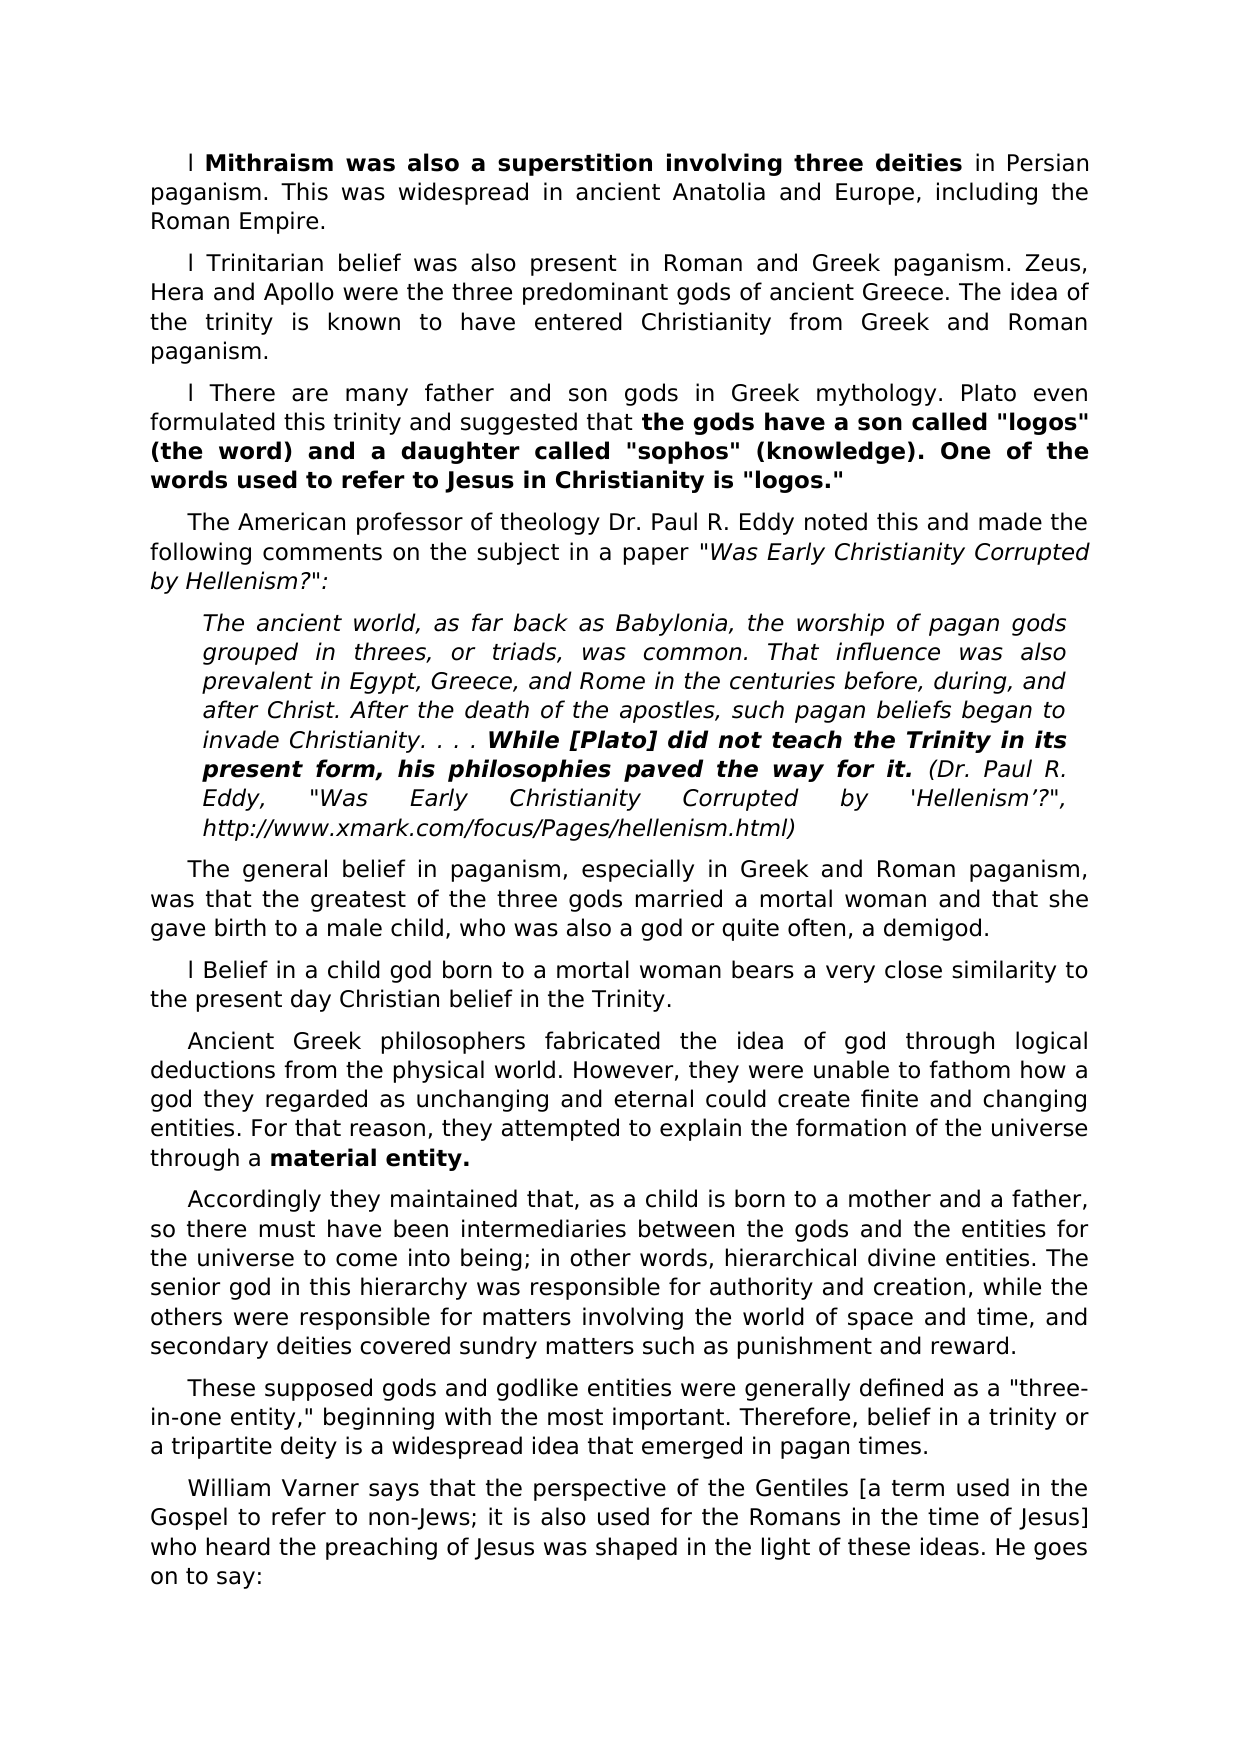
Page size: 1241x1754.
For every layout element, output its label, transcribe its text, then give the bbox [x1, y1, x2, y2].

text l Mithraism was also a superstition involving three deities in Persian paganism. This was widespread in ancient Anatolia and Europe, including the Roman Empire. [150, 150, 1090, 235]
text The ancient world, as far back as Babylonia, the worship of pagan gods grouped in threes, or triads, was common. That influence was also prevalent in Egypt, Greece, and Rome in the centuries before, during, and after Christ. After the death of the apostles, such pagan beliefs began to invade Christianity. . . . While [Plato] did not teach the Trinity in its present form, his philosophies paved the way for it. (Dr. Paul R. Eddy, "Was Early Christianity Corrupted by 'Hellenism’?", http://www.xmark.com/focus/Pages/hellenism.html) [202, 610, 1068, 841]
text The American professor of theology Dr. Paul R. Eddy noted this and made the following comments on the subject in a paper "Was Early Christianity Corrupted by Hellenism?": [150, 509, 1090, 595]
text l Belief in a child god born to a mortal woman bears a very close similarity to the present day Christian belief in the Trinity. [150, 957, 1090, 1013]
text Accordingly they maintained that, as a child is born to a mother and a father, so there must have been intermediaries between the gods and the entities for the universe to come into being; in other words, hierarchical divine entities. The senior god in this hierarchy was responsible for authority and creation, while the others were responsible for matters involving the world of space and time, and secondary deities covered sundry matters such as punishment and reward. [150, 1187, 1090, 1360]
text These supposed gods and godlike entities were generally defined as a "three-in-one entity," beginning with the most important. Therefore, belief in a trinity or a tripartite deity is a widespread idea that emerged in pagan times. [150, 1375, 1090, 1460]
text l There are many father and son gods in Greek mythology. Plato even formulated this trinity and suggested that the gods have a son called "logos" (the word) and a daughter called "sophos" (knowledge). One of the words used to refer to Jesus in Christianity is "logos." [150, 380, 1090, 494]
text Ancient Greek philosophers fabricated the idea of god through logical deductions from the physical world. However, they were unable to fathom how a god they regarded as unchanging and eternal could create finite and changing entities. For that reason, they attempted to explain the formation of the universe through a material entity. [150, 1028, 1090, 1172]
text The general belief in paganism, especially in Greek and Roman paganism, was that the greatest of the three gods married a mortal woman and that she gave birth to a male child, who was also a god or quite often, a demigod. [150, 856, 1090, 942]
text l Trinitarian belief was also present in Roman and Greek paganism. Zeus, Hera and Apollo were the three predominant gods of ancient Greece. The idea of the trinity is known to have entered Christianity from Greek and Roman paganism. [150, 250, 1090, 365]
text William Varner says that the perspective of the Gentiles [a term used in the Gospel to refer to non-Jews; it is also used for the Romans in the time of Jesus] who heard the preaching of Jesus was shaped in the light of these ideas. He goes on to say: [150, 1475, 1090, 1589]
